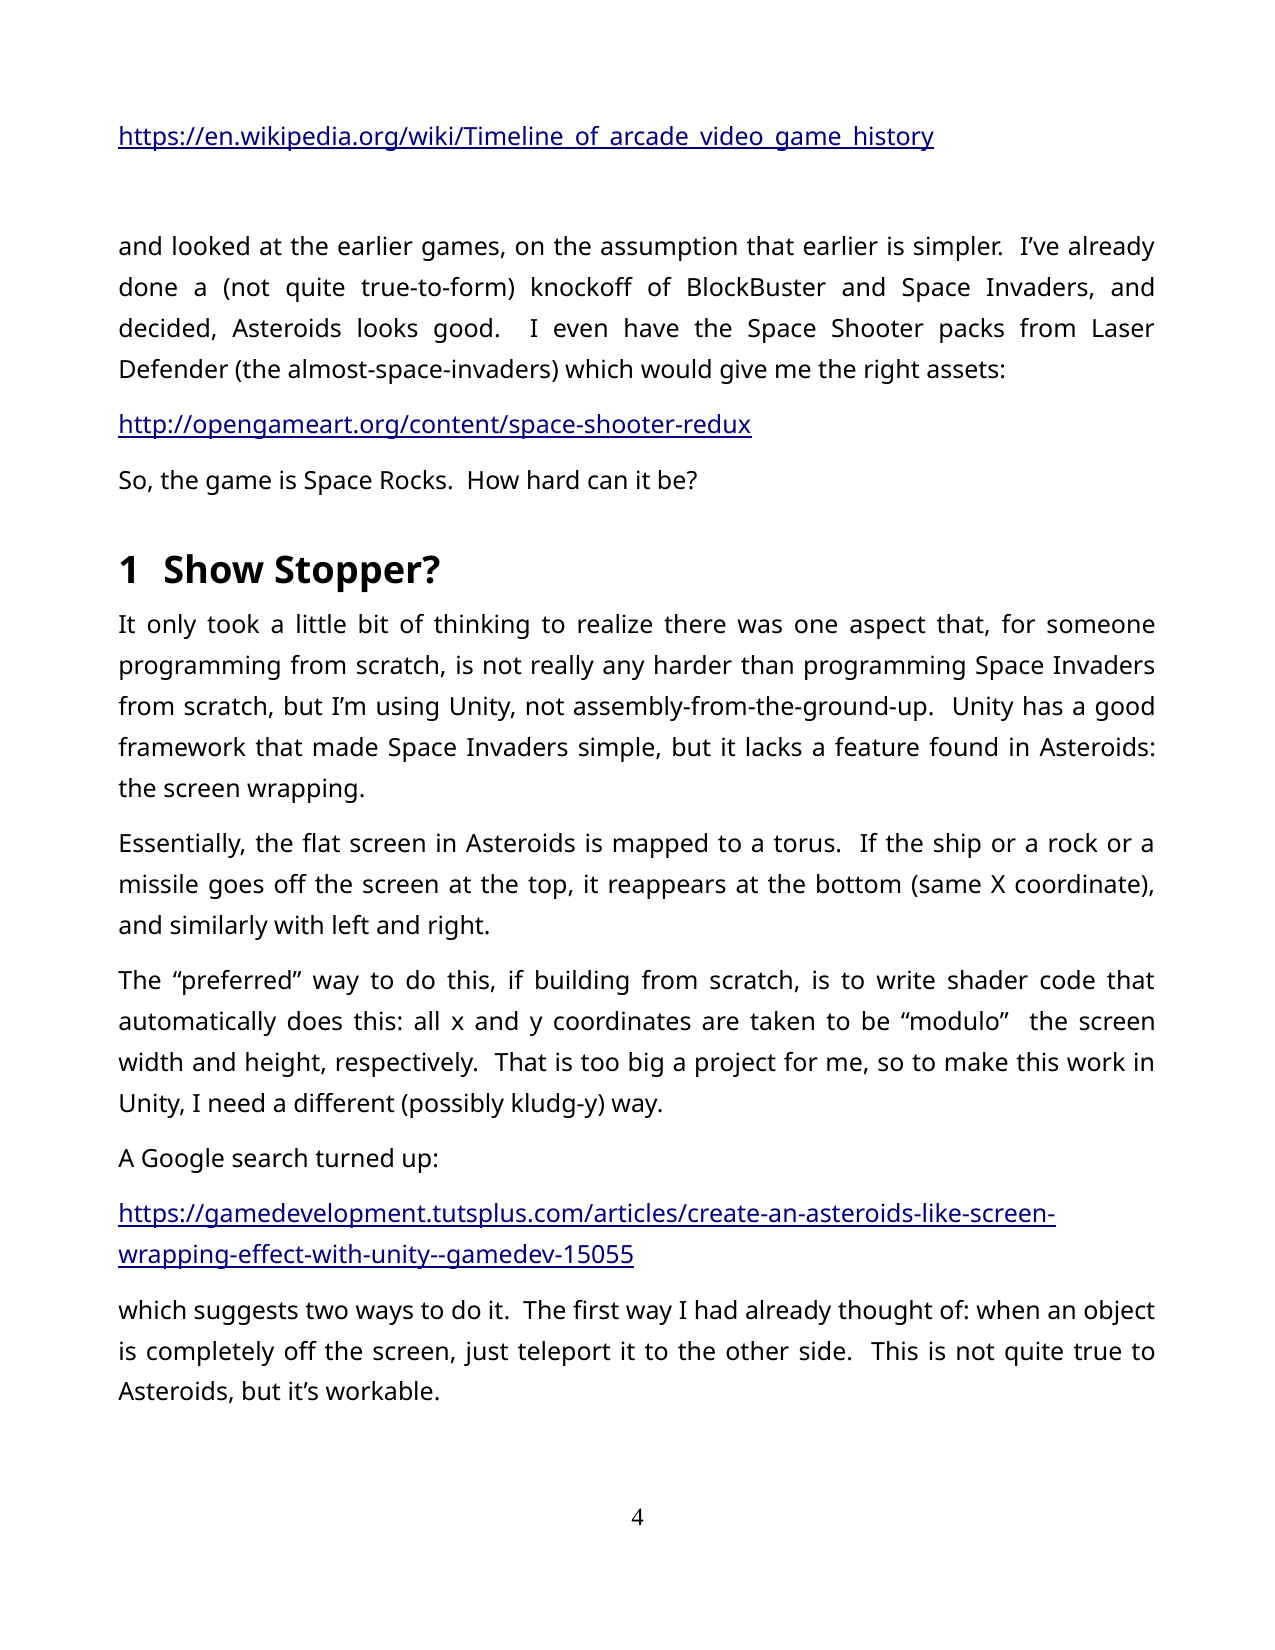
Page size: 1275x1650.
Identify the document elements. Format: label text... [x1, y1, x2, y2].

text and looked at the earlier games, on the assumption that earlier is simpler. I’ve already done a (not quite true-to-form) knockoff of BlockBuster and Space Invaders, and decided, Asteroids looks good. I even have the Space Shooter packs from Laser Defender (the almost-space-invaders) which would give me the right assets: [118, 229, 1157, 386]
subtitle Show Stopper? [118, 543, 1157, 594]
text A Google search turned up: [118, 1141, 1157, 1175]
text which suggests two ways to do it. The first way I had already thought of: when an object is completely off the screen, just teleport it to the other side. This is not quite true to Asteroids, but it’s workable. [118, 1292, 1157, 1408]
text It only took a little bit of thinking to realize there was one aspect that, for someone programming from scratch, is not really any harder than programming Space Invaders from scratch, but I’m using Unity, not assembly-from-the-ground-up. Unity has a good framework that made Space Invaders simple, but it lacks a feature found in Asteroids: the screen wrapping. [118, 607, 1157, 804]
text http://opengameart.org/content/space-shooter-redux [118, 407, 1157, 441]
text So, the game is Space Rocks. How hard can it be? [118, 462, 1157, 496]
text https://en.wikipedia.org/wiki/Timeline_of_arcade_video_game_history [118, 118, 1157, 152]
text Essentially, the flat screen in Asteroids is mapped to a torus. If the ship or a rock or a missile goes off the screen at the top, it reappears at the bottom (same X coordinate), and similarly with left and right. [118, 826, 1157, 941]
text https://gamedevelopment.tutsplus.com/articles/create-an-asteroids-like-screen-wrapping-effect-with-unity--gamedev-15055 [118, 1196, 1157, 1271]
